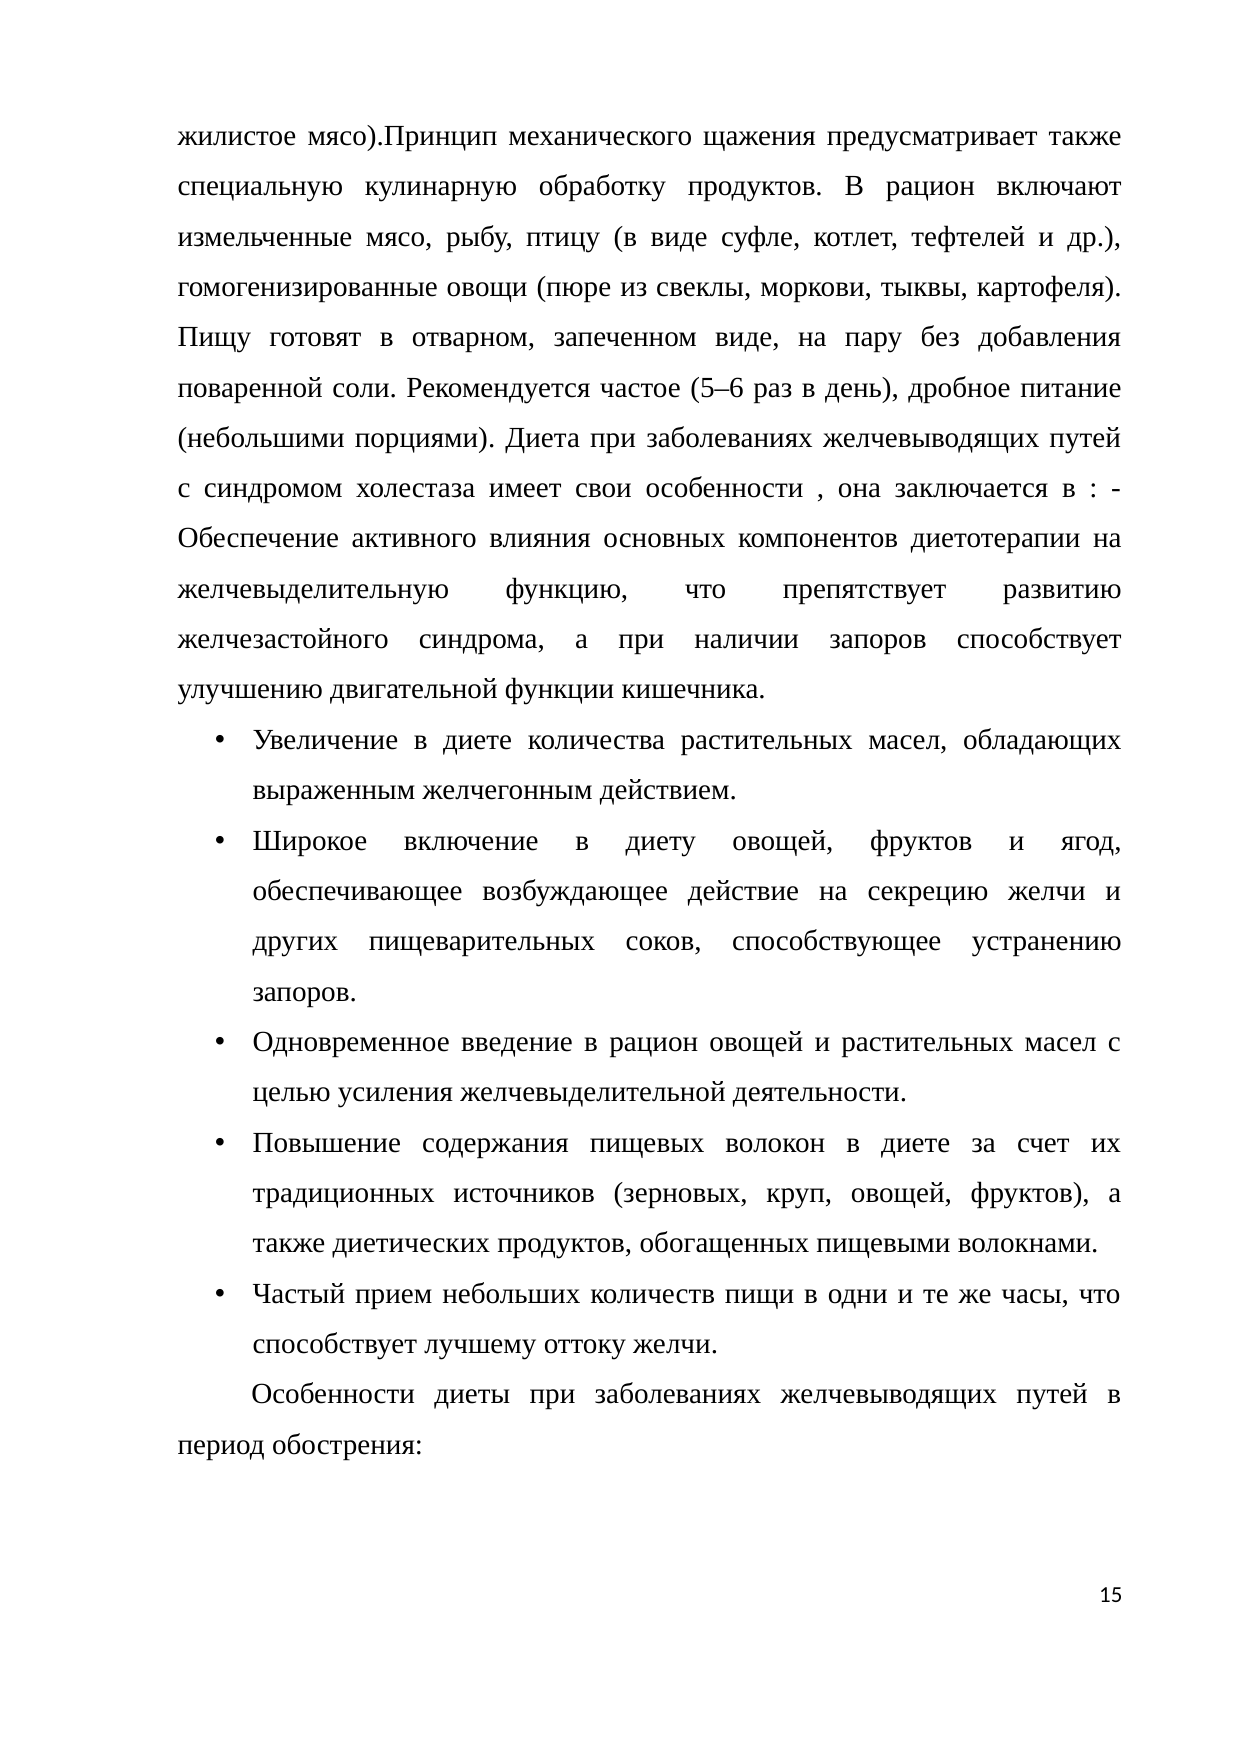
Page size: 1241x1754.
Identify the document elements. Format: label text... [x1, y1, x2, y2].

list Одновременное введение в рацион овощей и растительных масел с целью усиления желчевыделительной деятельности. [215, 1024, 1122, 1108]
text Особенности диеты при заболеваниях желчевыводящих путей в период обострения: [177, 1376, 1122, 1460]
list Широкое включение в диету овощей, фруктов и ягод, обеспечивающее возбуждающее действие на секрецию желчи и других пищеварительных соков, способствующее устранению запоров. [215, 823, 1122, 1007]
list Повышение содержания пищевых волокон в диете за счет их традиционных источников (зерновых, круп, овощей, фруктов), а также диетических продуктов, обогащенных пищевыми волокнами. [215, 1125, 1122, 1259]
list Увеличение в диете количества растительных масел, обладающих выраженным желчегонным действием. [215, 722, 1122, 806]
text жилистое мясо).Принцип механического щажения предусматривает также специальную кулинарную обработку продуктов. В рацион включают измельченные мясо, рыбу, птицу (в виде суфле, котлет, тефтелей и др.), гомогенизированные овощи (пюре из свеклы, моркови, тыквы, картофеля). Пищу готовят в отварном, запеченном виде, на пару без добавления поваренной соли. Рекомендуется частое (5–6 раз в день), дробное питание (небольшими порциями). Диета при заболеваниях желчевыводящих путей с синдромом холестаза имеет свои особенности , она заключается в : - Обеспечение активного влияния основных компонентов диетотерапии на желчевыделительную функцию, что препятствует развитию желчезастойного синдрома, а при наличии запоров способствует улучшению двигательной функции кишечника. [177, 118, 1122, 705]
list Частый прием небольших количеств пищи в одни и те же часы, что способствует лучшему оттоку желчи. [215, 1276, 1122, 1360]
